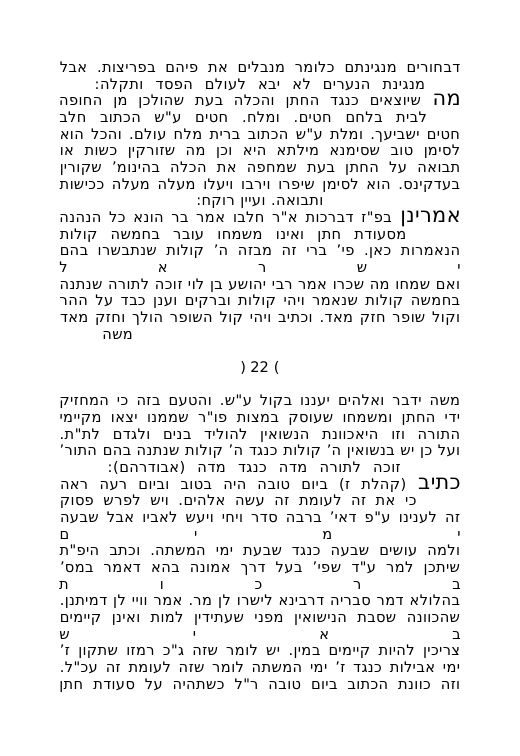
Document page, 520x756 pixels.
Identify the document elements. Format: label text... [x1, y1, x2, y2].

text ותבואה. ועיין רוקח: [59, 192, 461, 209]
text ידי החתן ומשמחו שעוסק במצות פו"ר שממנו יצאו מקיימי [59, 409, 461, 426]
text התורה וזו היאכוונת הנשואין להוליד בנים ולגדם לת"ת. [59, 426, 461, 442]
text בהלולא דמר סבריה דרבינא לישרו לן מר. אמר וויי לן דמיתנן. [59, 592, 461, 609]
text שיתכן למר ע"ד שפי’ בעל דרך אמונה בהא דאמר במס’ ברכות [59, 559, 461, 592]
text תבואה על החתן בעת שמחפה את הכלה בהינומ’ שקורין [59, 159, 461, 176]
text זוכה לתורה מדה כנגד מדה (אבודרהם): [59, 459, 461, 476]
text ועל כן יש בנשואין ה’ קולות כנגד ה’ קולות שנתנה בהם התור’ [59, 442, 461, 459]
text ) 22 ( [59, 359, 461, 376]
text לסימן טוב שסימנא מילתא היא וכן מה שזורקין כשות או [59, 142, 461, 159]
text וזה כוונת הכתוב ביום טובה ר"ל כשתהיה על סעודת חתן [59, 676, 461, 692]
text בחמשה קולות שנאמר ויהי קולות וברקים וענן כבד על ההר [59, 292, 461, 309]
text בעדקינס. הוא לסימן שיפרו וירבו ויעלו מעלה מעלה ככישות [59, 176, 461, 192]
text זה לענינו ע"פ דאי’ ברבה סדר ויחי ויעש לאביו אבל שבעה ימים [59, 509, 461, 542]
text צריכין להיות קיימים במין. יש לומר שזה ג"כ רמזו שתקון ז’ [59, 642, 461, 659]
text מסעודת חתן ואינו משמחו עובר בחמשה קולות [59, 226, 461, 242]
text דבחורים מנגינתם כלומר מנבלים את פיהם בפריצות. אבל [59, 59, 461, 76]
text כתיב (קהלת ז) ביום טובה היה בטוב וביום רעה ראה [59, 476, 461, 492]
text אמרינן בפ"ז דברכות א"ר חלבו אמר בר הונא כל הנהנה [59, 209, 461, 226]
text הנאמרות כאן. פי’ ברי זה מבזה ה’ קולות שנתבשרו בהם ישראל [59, 242, 461, 276]
text ימי אבילות כנגד ז’ ימי המשתה לומר שזה לעומת זה עכ"ל. [59, 659, 461, 676]
text כי את זה לעומת זה עשה אלהים. ויש לפרש פסוק [59, 492, 461, 509]
text חטים ישביעך. ומלת ע"ש הכתוב ברית מלח עולם. והכל הוא [59, 126, 461, 142]
text ולמה עושים שבעה כנגד שבעת ימי המשתה. וכתב היפ"ת [59, 542, 461, 559]
text משה ידבר ואלהים יעננו בקול ע"ש. והטעם בזה כי המחזיק [59, 392, 461, 409]
text לבית בלחם חטים. ומלח. חטים ע"ש הכתוב חלב [59, 109, 461, 126]
text וקול שופר חזק מאד. וכתיב ויהי קול השופר הולך וחזק מאד [59, 309, 461, 326]
text ואם שמחו מה שכרו אמר רבי יהושע בן לוי זוכה לתורה שנתנה [59, 276, 461, 292]
text מנגינת הנערים לא יבא לעולם הפסד ותקלה: [59, 76, 461, 92]
text משה [59, 326, 461, 342]
text מה שיוצאים כנגד החתן והכלה בעת שהולכן מן החופה [59, 92, 461, 109]
text שהכוונה שסבת הנישואין מפני שעתידין למות ואינן קיימים באיש [59, 609, 461, 642]
